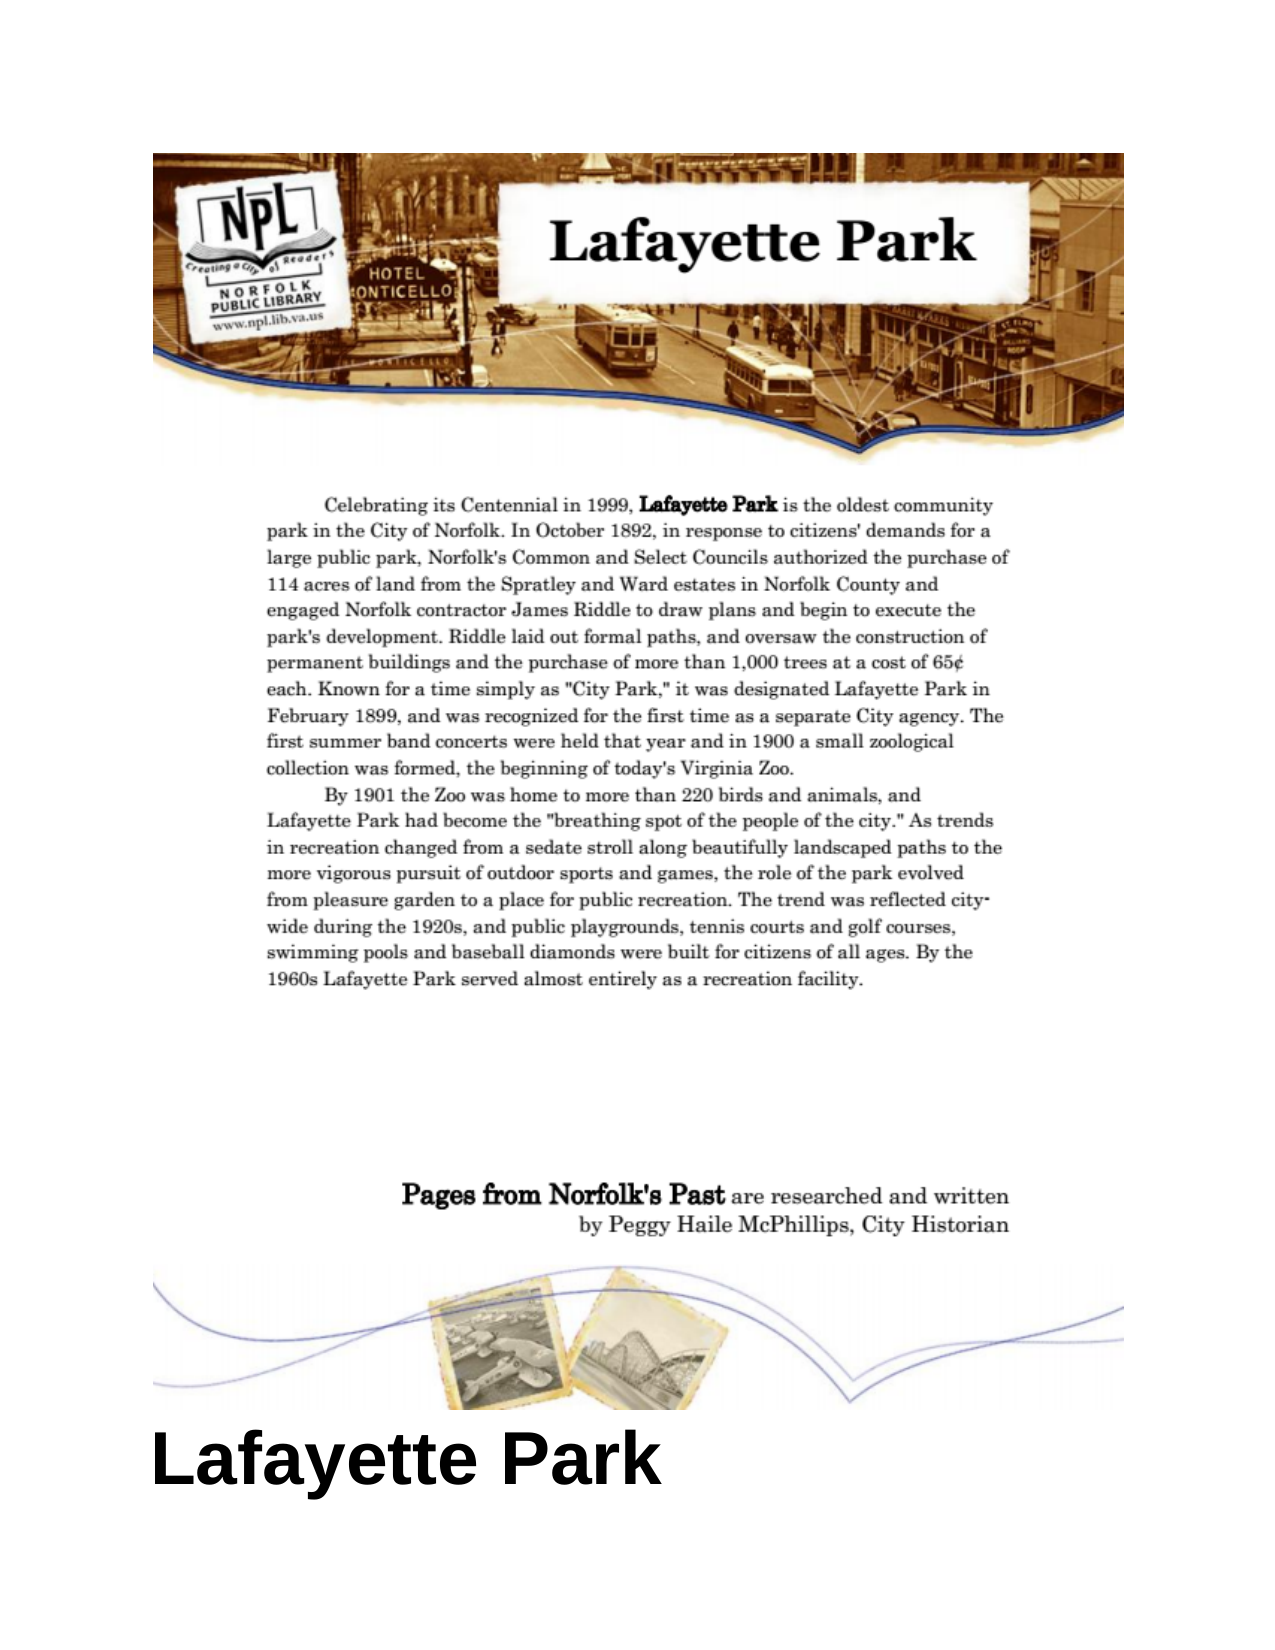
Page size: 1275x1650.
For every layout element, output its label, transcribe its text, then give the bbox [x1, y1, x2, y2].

text Lafayette Park [150, 1416, 1125, 1500]
picture [153, 153, 1124, 1410]
